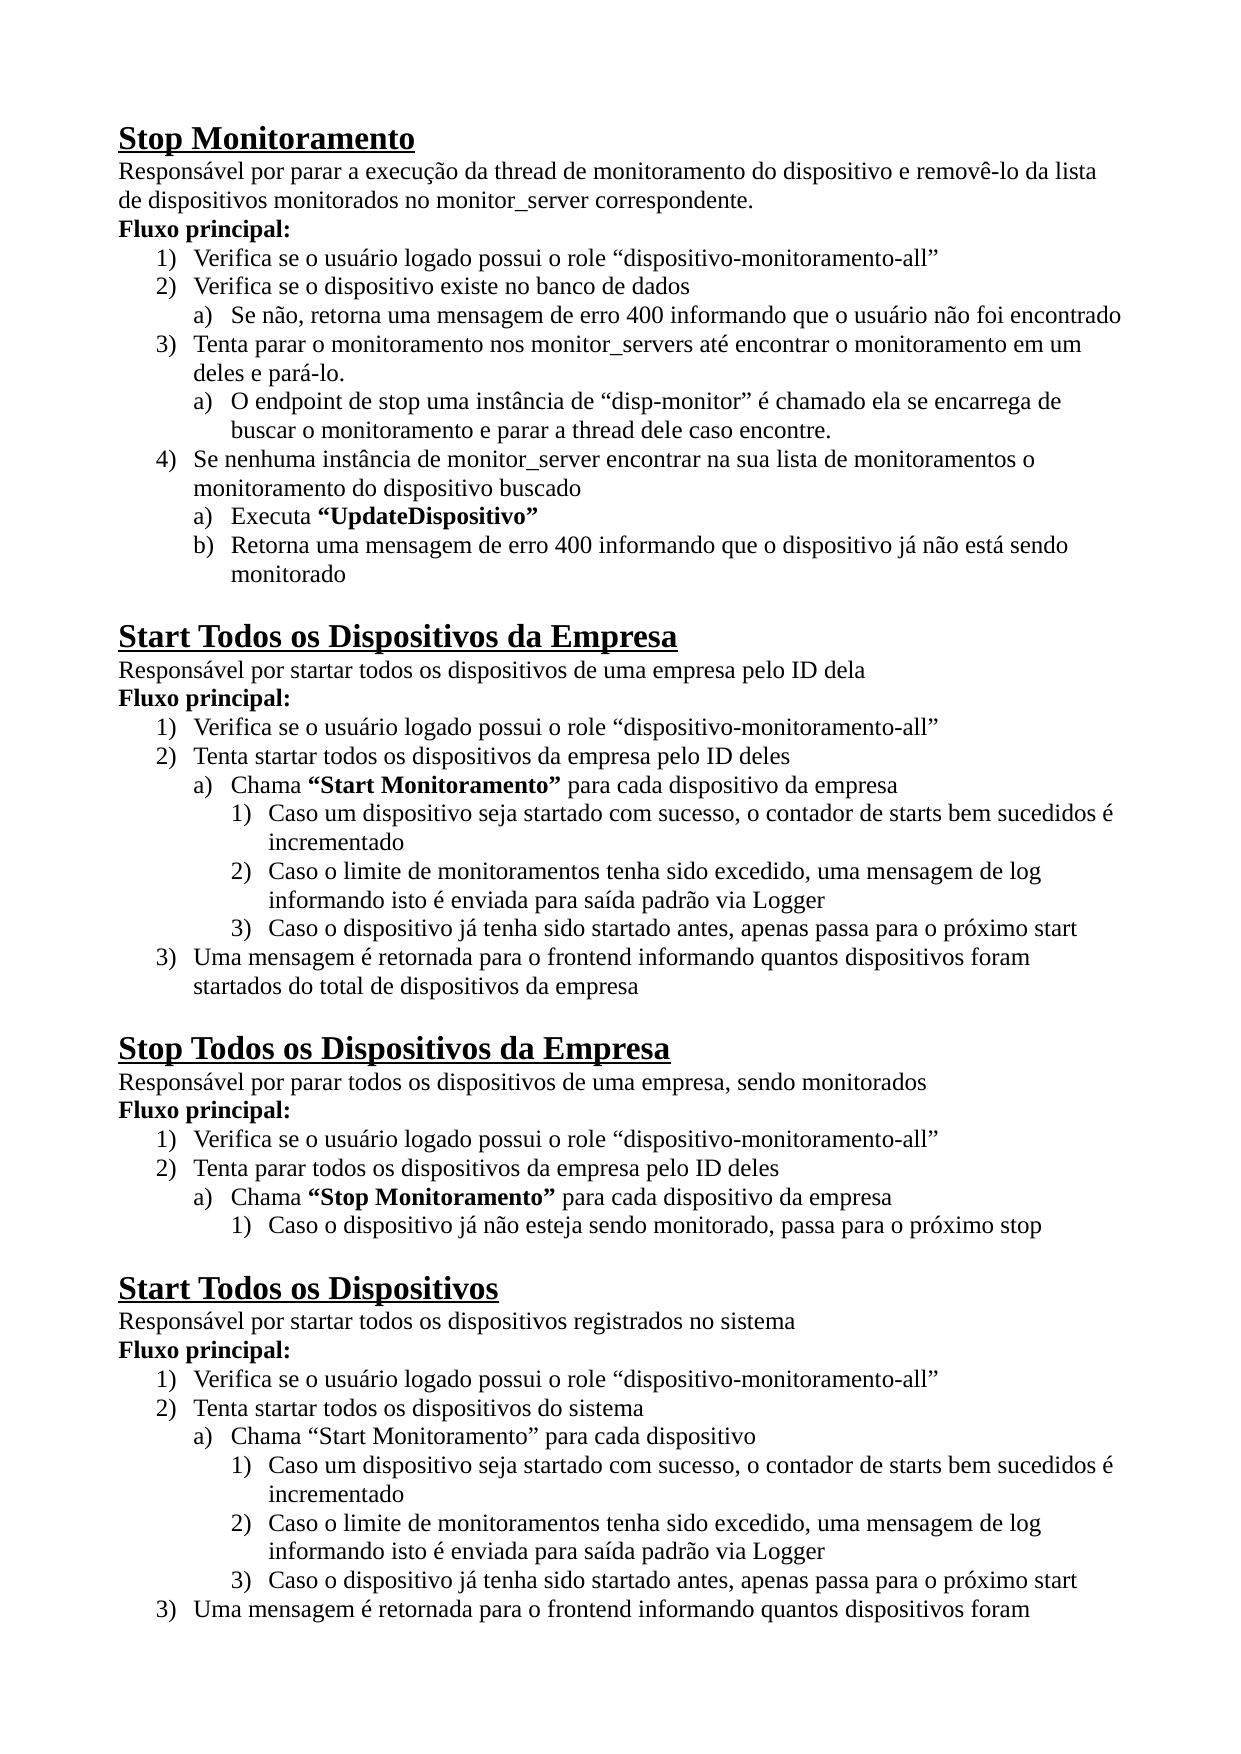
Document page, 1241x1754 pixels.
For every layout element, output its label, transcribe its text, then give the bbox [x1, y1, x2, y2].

list Verifica se o usuário logado possui o role “dispositivo-monitoramento-all” [156, 243, 1122, 271]
text Stop Todos os Dispositivos da Empresa [118, 1028, 1122, 1067]
list Caso o dispositivo já tenha sido startado antes, apenas passa para o próximo start [231, 913, 1122, 942]
list Caso o limite de monitoramentos tenha sido excedido, uma mensagem de log informando isto é enviada para saída padrão via Logger [231, 856, 1122, 913]
list Se nenhuma instância de monitor_server encontrar na sua lista de monitoramentos o monitoramento do dispositivo buscado [156, 444, 1122, 501]
list Verifica se o dispositivo existe no banco de dados [156, 271, 1122, 300]
text Fluxo principal: [118, 1335, 1122, 1364]
list Uma mensagem é retornada para o frontend informando quantos dispositivos foram [156, 1594, 1122, 1623]
list Caso o dispositivo já não esteja sendo monitorado, passa para o próximo stop [231, 1211, 1122, 1239]
list Caso um dispositivo seja startado com sucesso, o contador de starts bem sucedidos é incrementado [231, 798, 1122, 856]
text Start Todos os Dispositivos da Empresa [118, 616, 1122, 655]
list Verifica se o usuário logado possui o role “dispositivo-monitoramento-all” [156, 1364, 1122, 1393]
text Fluxo principal: [118, 683, 1122, 712]
text Responsável por parar todos os dispositivos de uma empresa, sendo monitorados [118, 1067, 1122, 1096]
list Tenta startar todos os dispositivos do sistema [156, 1393, 1122, 1421]
text Fluxo principal: [118, 214, 1122, 243]
list Executa “UpdateDispositivo” [193, 501, 1122, 530]
list Tenta parar todos os dispositivos da empresa pelo ID deles [156, 1153, 1122, 1182]
text Responsável por startar todos os dispositivos de uma empresa pelo ID dela [118, 655, 1122, 683]
list Tenta parar o monitoramento nos monitor_servers até encontrar o monitoramento em um deles e pará-lo. [156, 329, 1122, 386]
list Retorna uma mensagem de erro 400 informando que o dispositivo já não está sendo monitorado [193, 530, 1122, 588]
list Caso um dispositivo seja startado com sucesso, o contador de starts bem sucedidos é incrementado [231, 1450, 1122, 1508]
list Uma mensagem é retornada para o frontend informando quantos dispositivos foram startados do total de dispositivos da empresa [156, 942, 1122, 1000]
list Verifica se o usuário logado possui o role “dispositivo-monitoramento-all” [156, 1124, 1122, 1153]
list Tenta startar todos os dispositivos da empresa pelo ID deles [156, 741, 1122, 770]
list Se não, retorna uma mensagem de erro 400 informando que o usuário não foi encontrado [193, 300, 1122, 329]
list Caso o dispositivo já tenha sido startado antes, apenas passa para o próximo start [231, 1565, 1122, 1594]
text Stop Monitoramento [118, 118, 1122, 156]
list Chama “Start Monitoramento” para cada dispositivo [193, 1421, 1122, 1450]
text Responsável por startar todos os dispositivos registrados no sistema [118, 1306, 1122, 1335]
list O endpoint de stop uma instância de “disp-monitor” é chamado ela se encarrega de buscar o monitoramento e parar a thread dele caso encontre. [193, 386, 1122, 444]
list Verifica se o usuário logado possui o role “dispositivo-monitoramento-all” [156, 712, 1122, 741]
text Fluxo principal: [118, 1096, 1122, 1124]
list Chama “Start Monitoramento” para cada dispositivo da empresa [193, 770, 1122, 798]
list Caso o limite de monitoramentos tenha sido excedido, uma mensagem de log informando isto é enviada para saída padrão via Logger [231, 1508, 1122, 1565]
text Start Todos os Dispositivos [118, 1268, 1122, 1306]
list Chama “Stop Monitoramento” para cada dispositivo da empresa [193, 1182, 1122, 1211]
text Responsável por parar a execução da thread de monitoramento do dispositivo e removê-lo da lista de dispositivos monitorados no monitor_server correspondente. [118, 156, 1122, 214]
